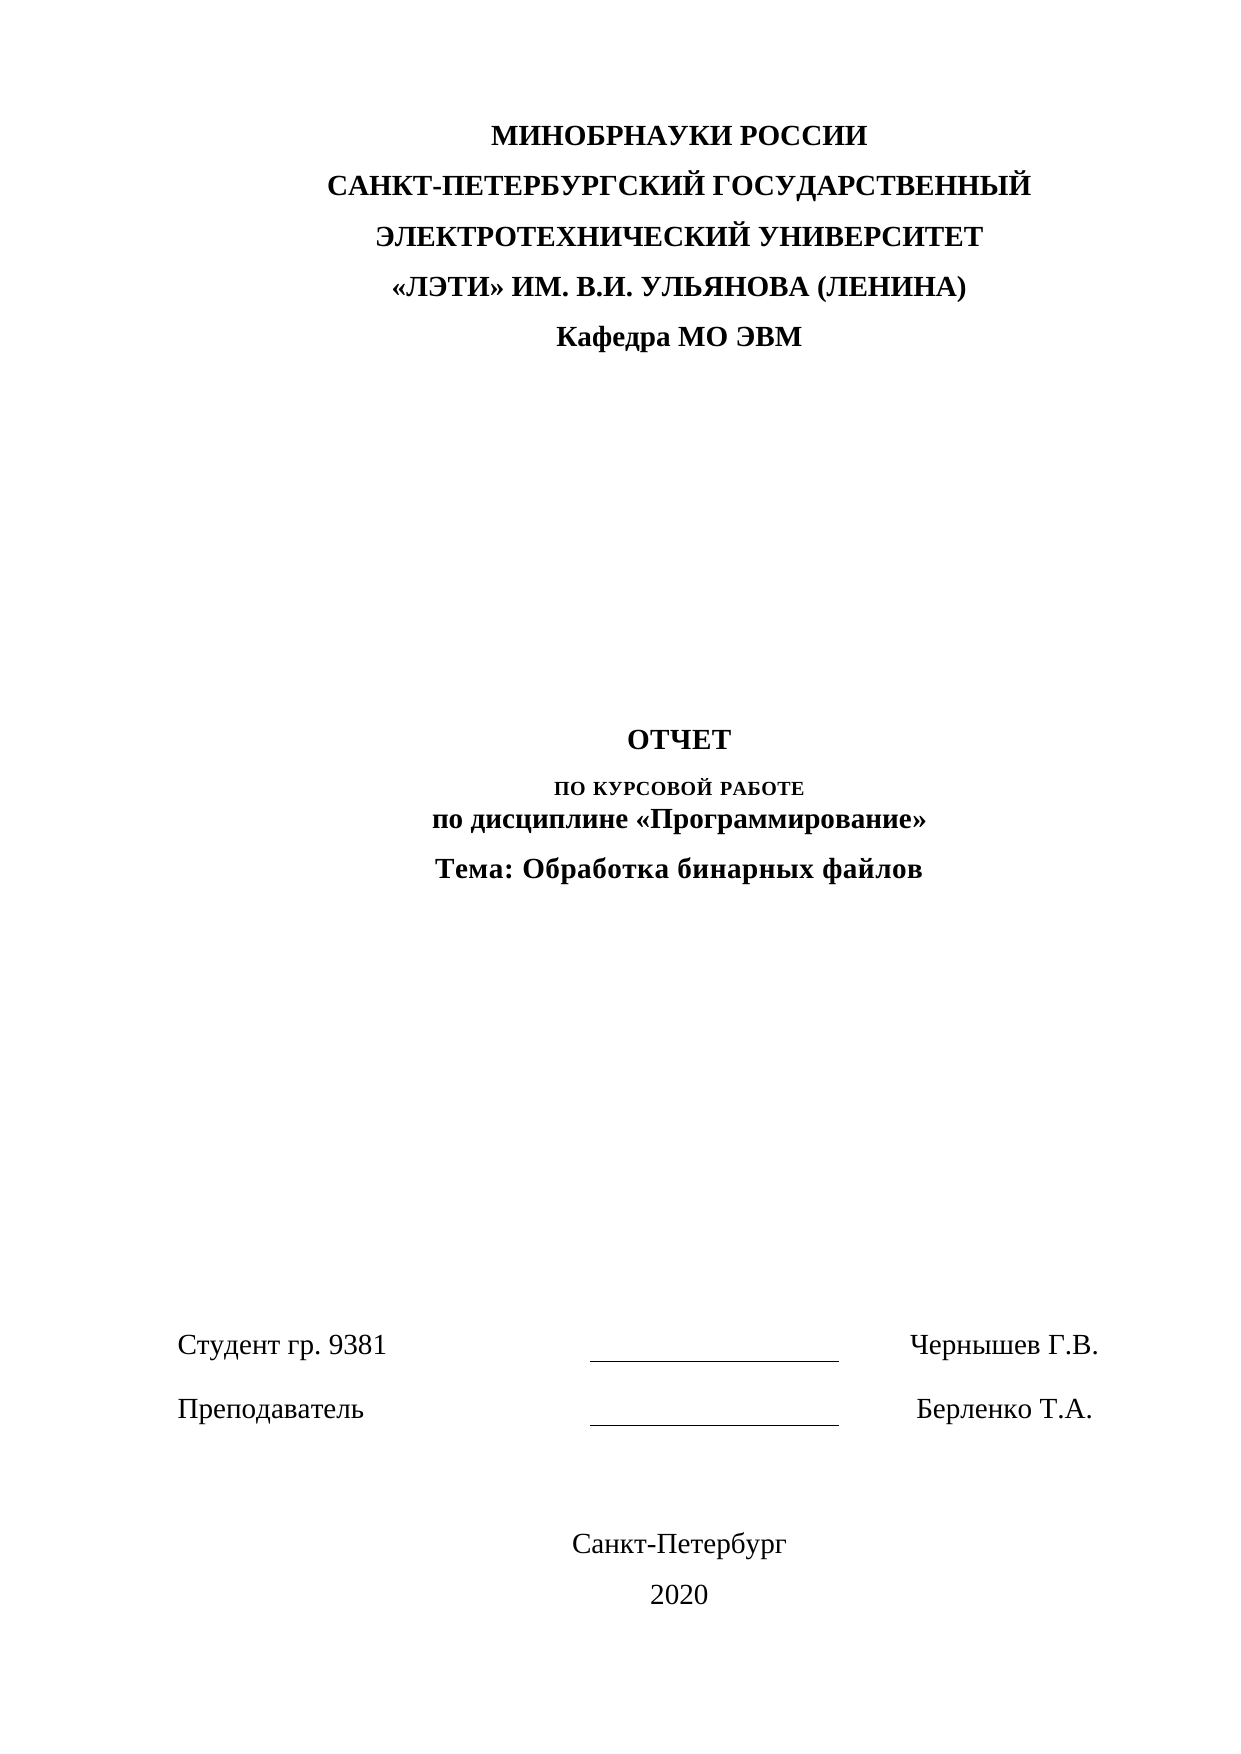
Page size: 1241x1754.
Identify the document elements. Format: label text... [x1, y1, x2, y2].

text Санкт-Петербург [177, 1526, 1181, 1560]
text 2020 [177, 1577, 1181, 1610]
text по дисциплине «Программирование» [177, 801, 1181, 834]
text электротехнический университет [177, 219, 1181, 252]
text Кафедра МО ЭВМ [177, 319, 1181, 353]
text Санкт-Петербургский государственный [177, 168, 1181, 202]
table_cell Берленко Т.А. [839, 1361, 1170, 1425]
table_cell [590, 1362, 839, 1425]
table_header Чернышев Г.В. [839, 1297, 1170, 1361]
table_cell Преподаватель [166, 1361, 590, 1425]
text Отчет [177, 722, 1181, 755]
text МИНОБРНАУКИ РОССИИ [177, 118, 1181, 152]
text по курсовой работе [177, 772, 1181, 801]
text «ЛЭТИ» им. В.И. Ульянова (Ленина) [177, 269, 1181, 303]
table_header [590, 1297, 839, 1361]
table_header Студент гр. 9381 [166, 1297, 590, 1361]
text Тема: Обработка бинарных файлов [177, 851, 1181, 885]
